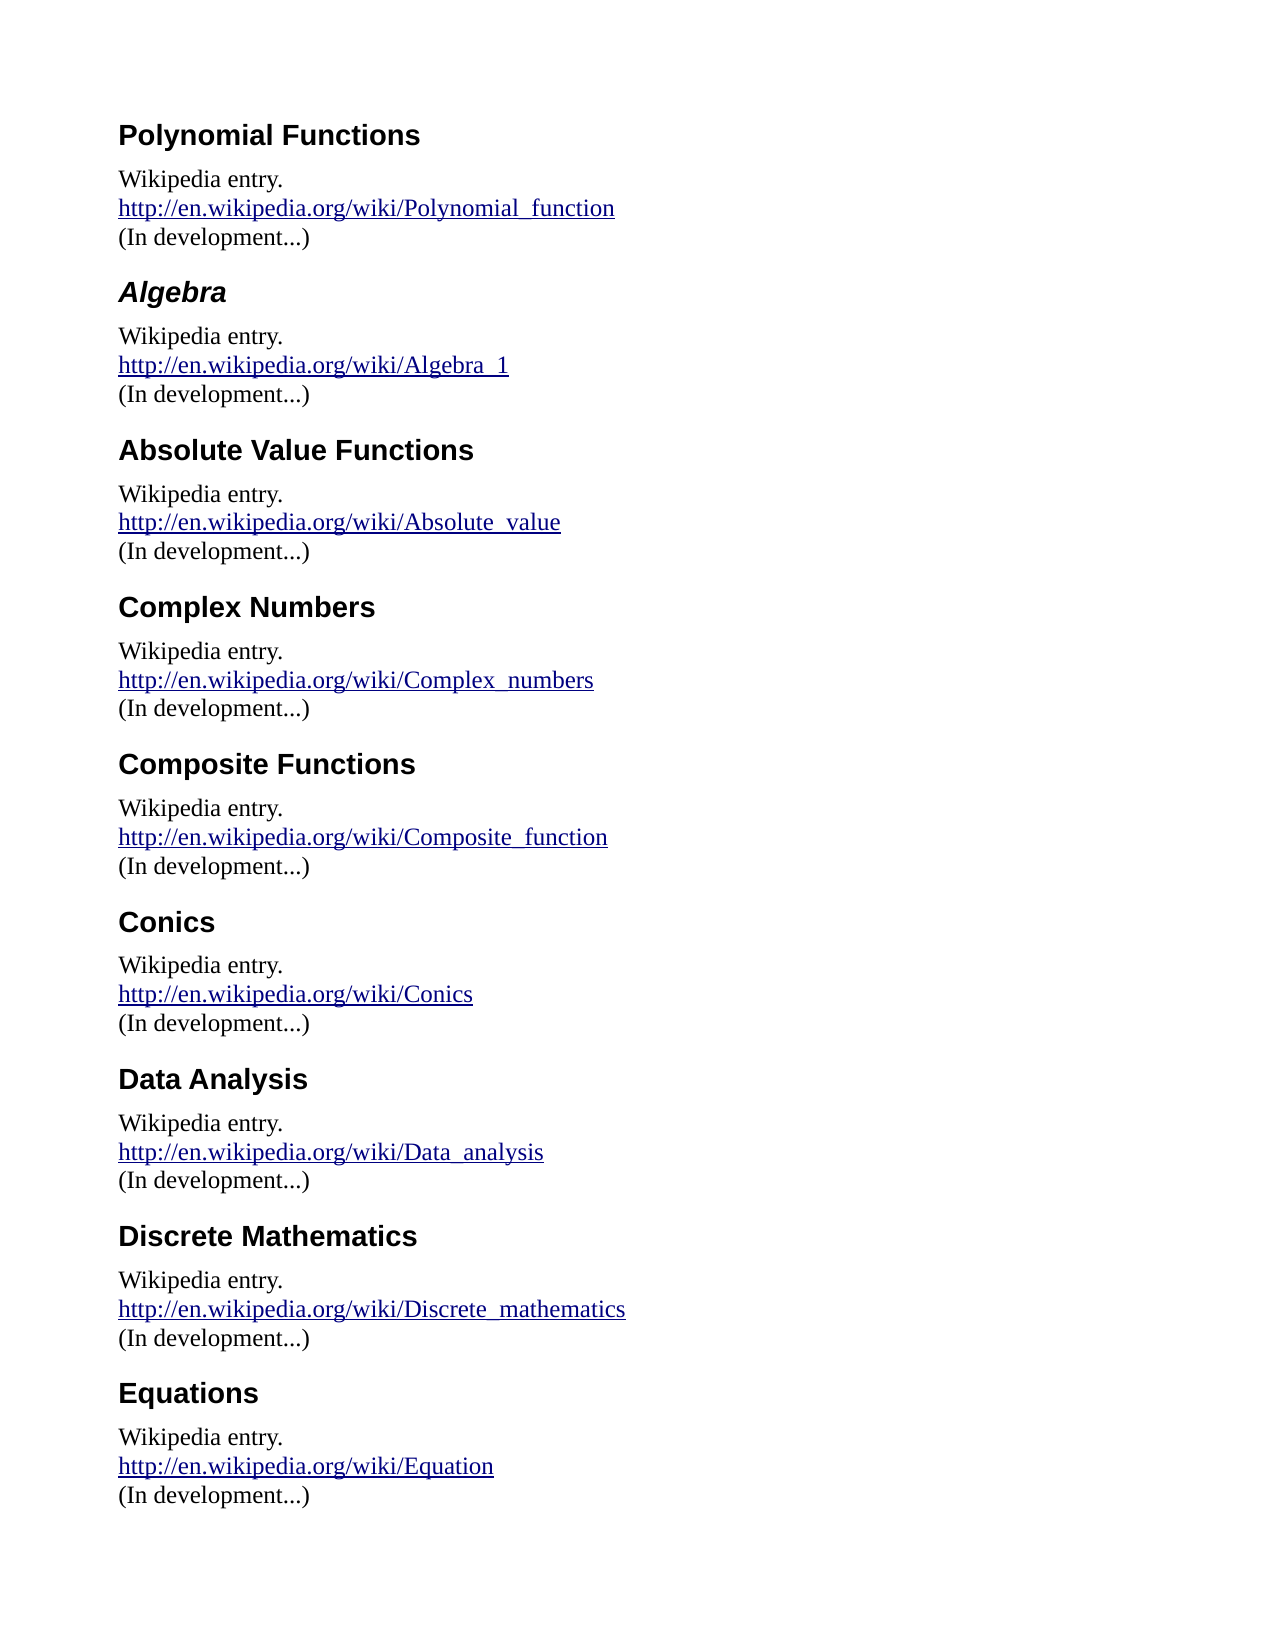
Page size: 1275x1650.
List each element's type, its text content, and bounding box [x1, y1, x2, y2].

text Wikipedia entry. [118, 1265, 1157, 1294]
text Wikipedia entry. [118, 1108, 1157, 1137]
text (In development...) [118, 1480, 1157, 1509]
text (In development...) [118, 693, 1157, 722]
text http://en.wikipedia.org/wiki/Data_analysis [118, 1137, 1157, 1165]
text Wikipedia entry. [118, 636, 1157, 665]
text (In development...) [118, 379, 1157, 408]
subtitle Equations [118, 1376, 1157, 1410]
subtitle Conics [118, 904, 1157, 938]
text http://en.wikipedia.org/wiki/Complex_numbers [118, 665, 1157, 693]
subtitle Absolute Value Functions [118, 433, 1157, 466]
subtitle Composite Functions [118, 747, 1157, 781]
text Wikipedia entry. [118, 479, 1157, 507]
text (In development...) [118, 851, 1157, 879]
text http://en.wikipedia.org/wiki/Conics [118, 979, 1157, 1008]
text http://en.wikipedia.org/wiki/Discrete_mathematics [118, 1294, 1157, 1323]
text http://en.wikipedia.org/wiki/Composite_function [118, 822, 1157, 851]
text Wikipedia entry. [118, 321, 1157, 350]
text http://en.wikipedia.org/wiki/Absolute_value [118, 507, 1157, 536]
text http://en.wikipedia.org/wiki/Polynomial_function [118, 193, 1157, 222]
text (In development...) [118, 536, 1157, 565]
text Wikipedia entry. [118, 793, 1157, 822]
text Wikipedia entry. [118, 164, 1157, 193]
subtitle Complex Numbers [118, 590, 1157, 623]
subtitle Data Analysis [118, 1062, 1157, 1095]
text (In development...) [118, 1008, 1157, 1037]
subtitle Discrete Mathematics [118, 1219, 1157, 1253]
subtitle Polynomial Functions [118, 118, 1157, 152]
text Wikipedia entry. [118, 951, 1157, 979]
text (In development...) [118, 1323, 1157, 1351]
subtitle Algebra [118, 275, 1157, 309]
text http://en.wikipedia.org/wiki/Equation [118, 1451, 1157, 1480]
text (In development...) [118, 1165, 1157, 1194]
text Wikipedia entry. [118, 1422, 1157, 1451]
text (In development...) [118, 222, 1157, 250]
text http://en.wikipedia.org/wiki/Algebra_1 [118, 350, 1157, 379]
